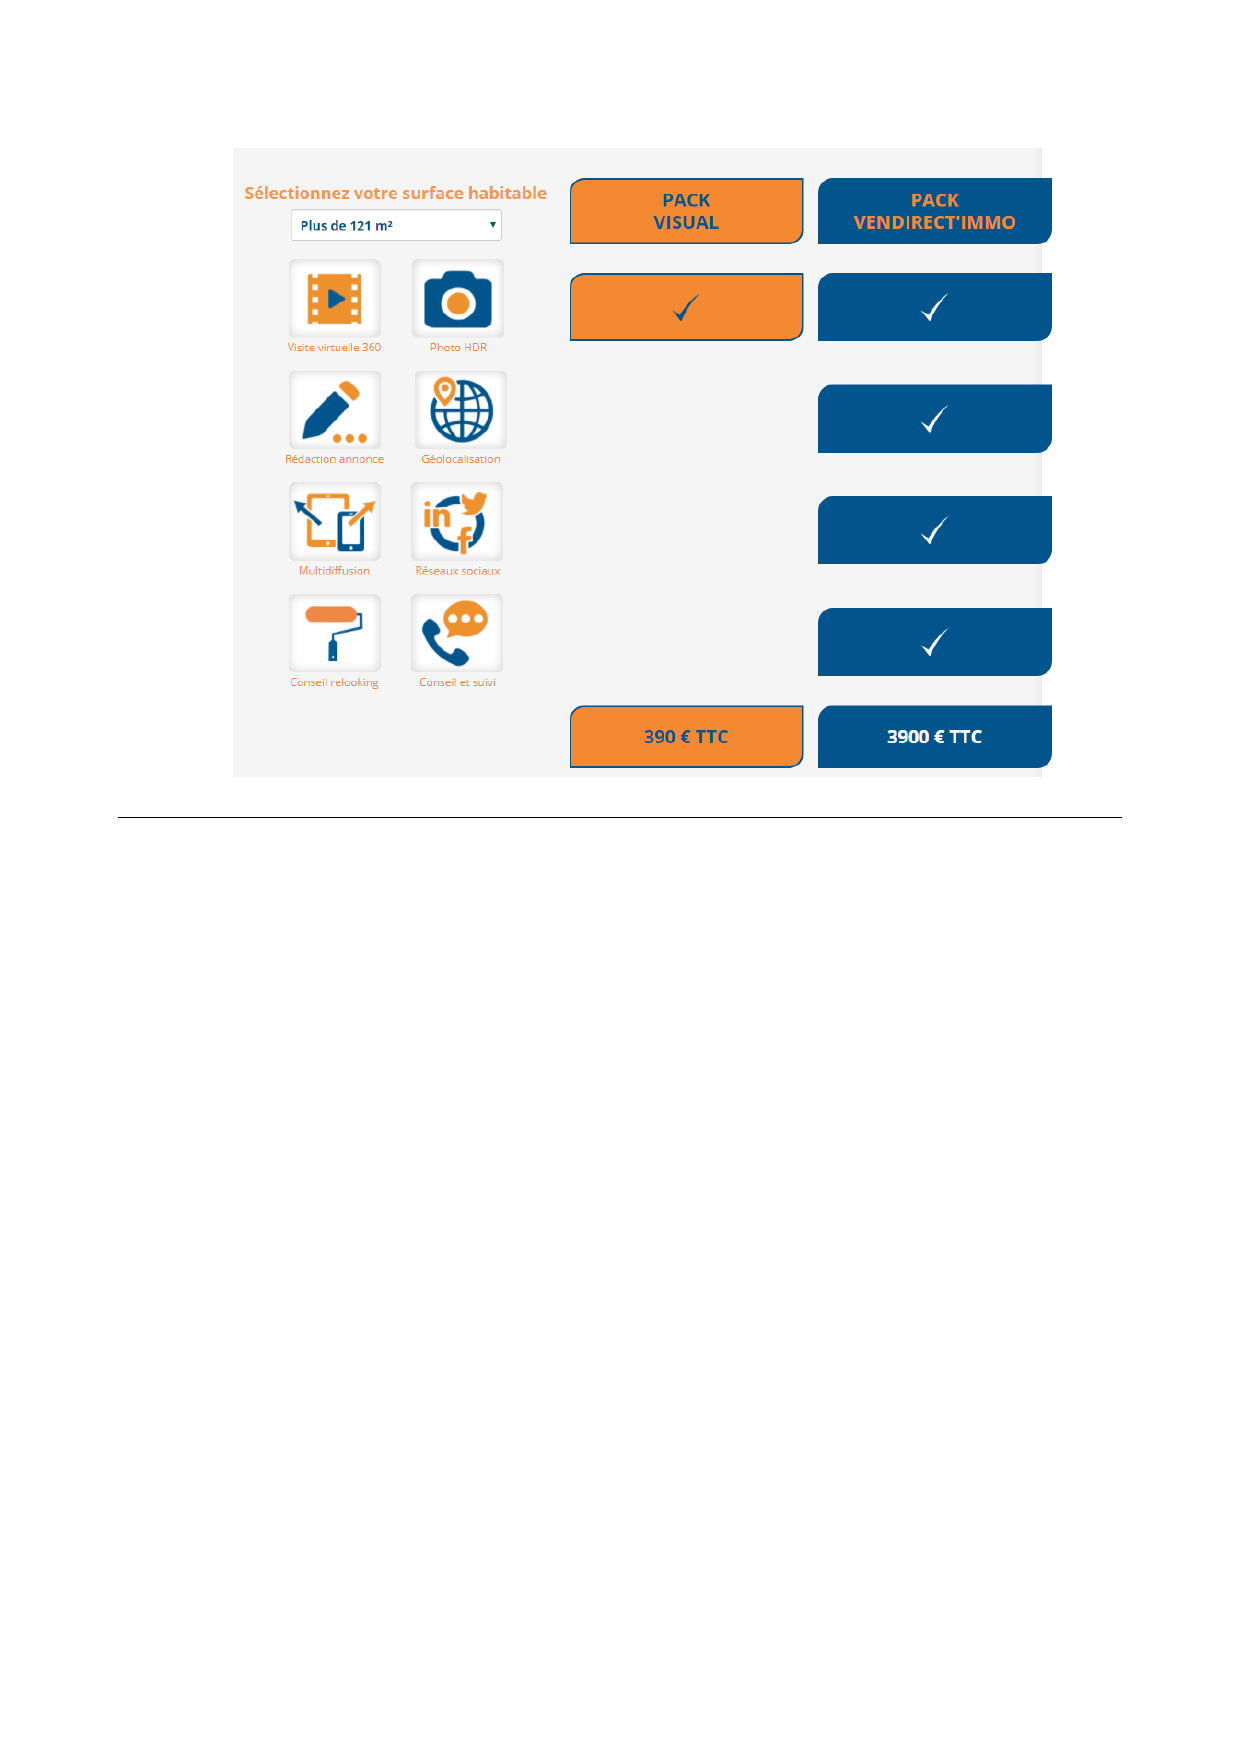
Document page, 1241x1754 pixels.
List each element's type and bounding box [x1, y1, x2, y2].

picture [233, 148, 1059, 777]
